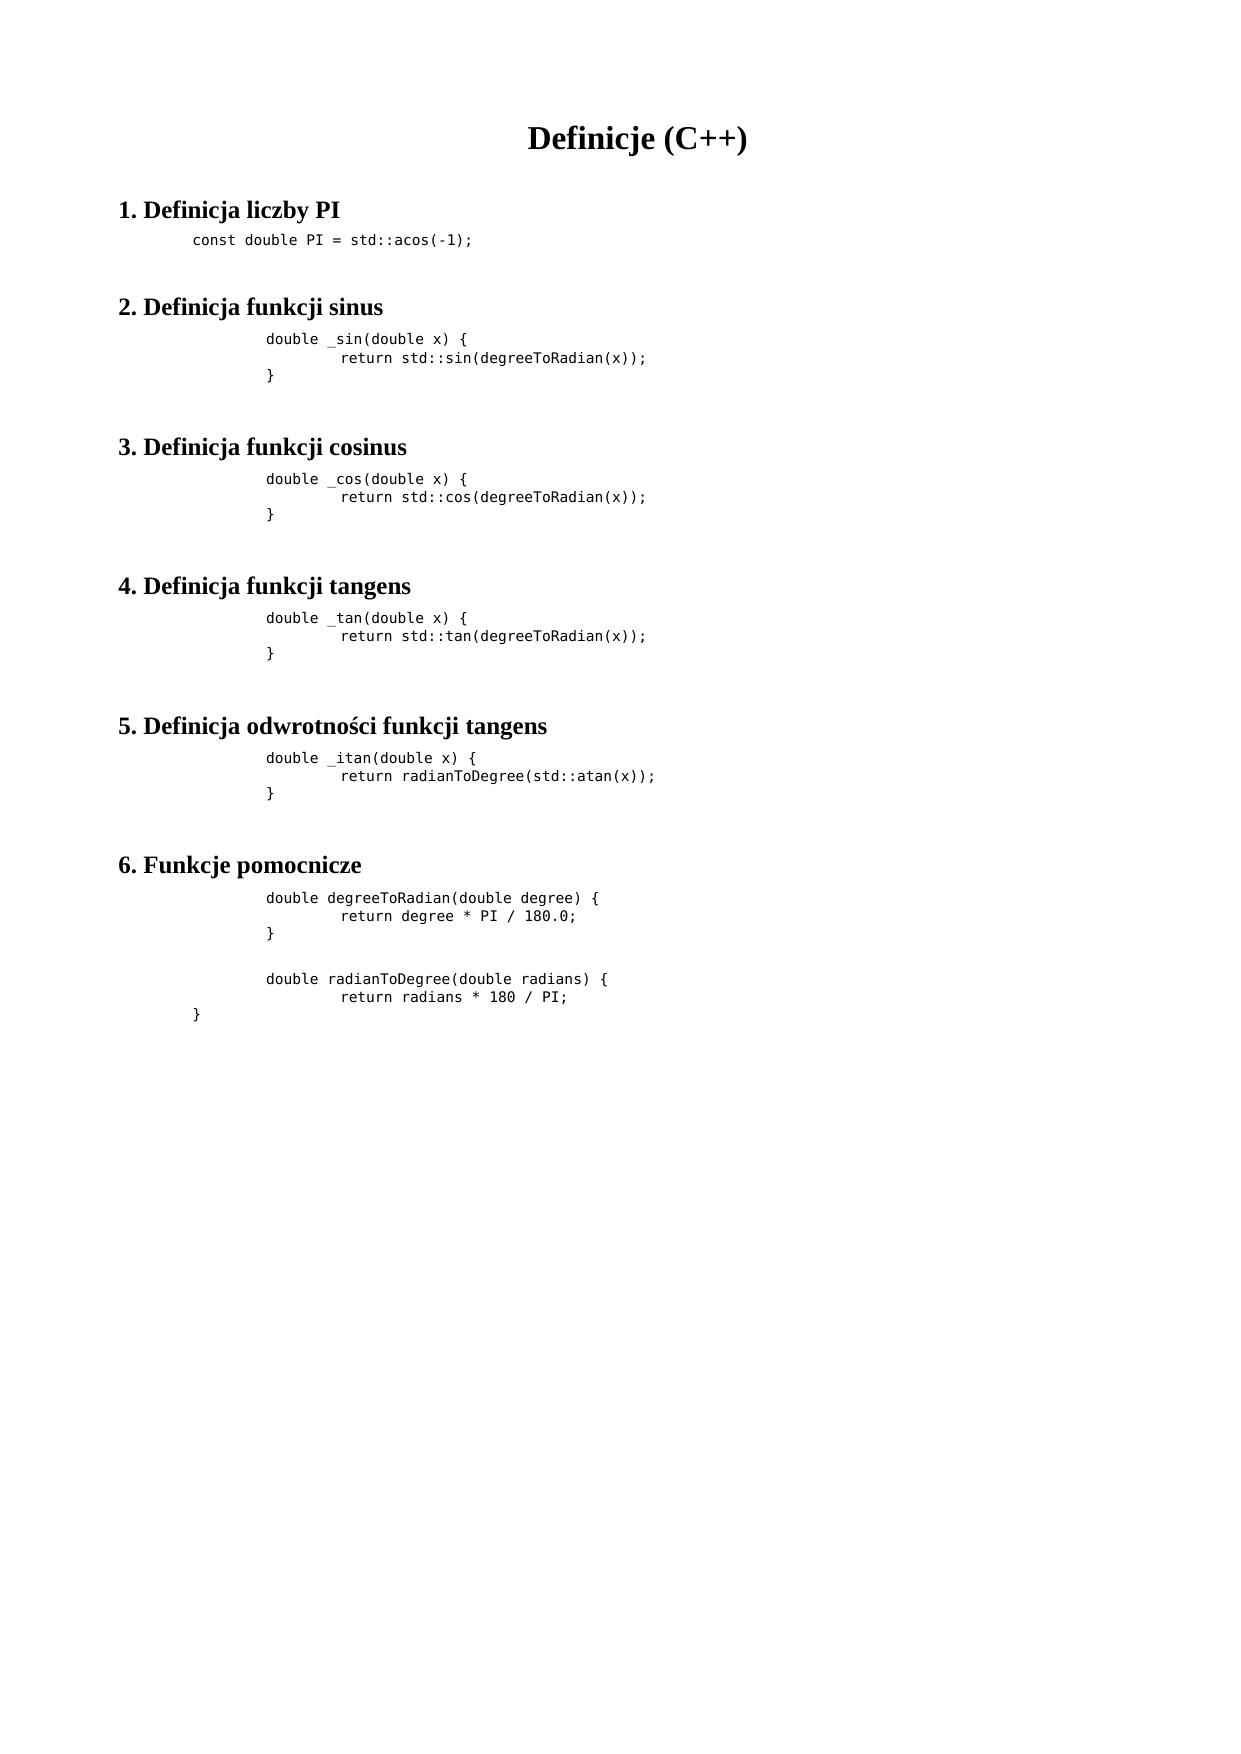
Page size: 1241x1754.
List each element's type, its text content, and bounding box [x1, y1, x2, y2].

text 5. Definicja odwrotności funkcji tangens [118, 711, 1157, 739]
text return std::cos(degreeToRadian(x)); [118, 489, 1157, 506]
text 6. Funkcje pomocnicze [118, 851, 1157, 879]
text double _tan(double x) { [118, 604, 1157, 628]
text return std::sin(degreeToRadian(x)); [118, 349, 1157, 367]
text const double PI = std::acos(-1); [118, 228, 1157, 250]
text } [118, 645, 1157, 662]
text 1. Definicja liczby PI [118, 195, 1157, 224]
text double degreeToRadian(double degree) { [118, 884, 1157, 908]
text 3. Definicja funkcji cosinus [118, 432, 1157, 460]
text Definicje (C++) [118, 118, 1157, 156]
text } [118, 506, 1157, 523]
text 4. Definicja funkcji tangens [118, 571, 1157, 600]
text double radianToDegree(double radians) { [118, 967, 1157, 988]
text return radianToDegree(std::atan(x)); [118, 768, 1157, 785]
text } [118, 1006, 1157, 1023]
text } [118, 925, 1157, 942]
text } [118, 367, 1157, 383]
text return std::tan(degreeToRadian(x)); [118, 628, 1157, 645]
text double _cos(double x) { [118, 465, 1157, 489]
text double _sin(double x) { [118, 325, 1157, 349]
text double _itan(double x) { [118, 744, 1157, 768]
text 2. Definicja funkcji sinus [118, 292, 1157, 321]
text return degree * PI / 180.0; [118, 908, 1157, 925]
text return radians * 180 / PI; [118, 988, 1157, 1006]
text } [118, 785, 1157, 802]
